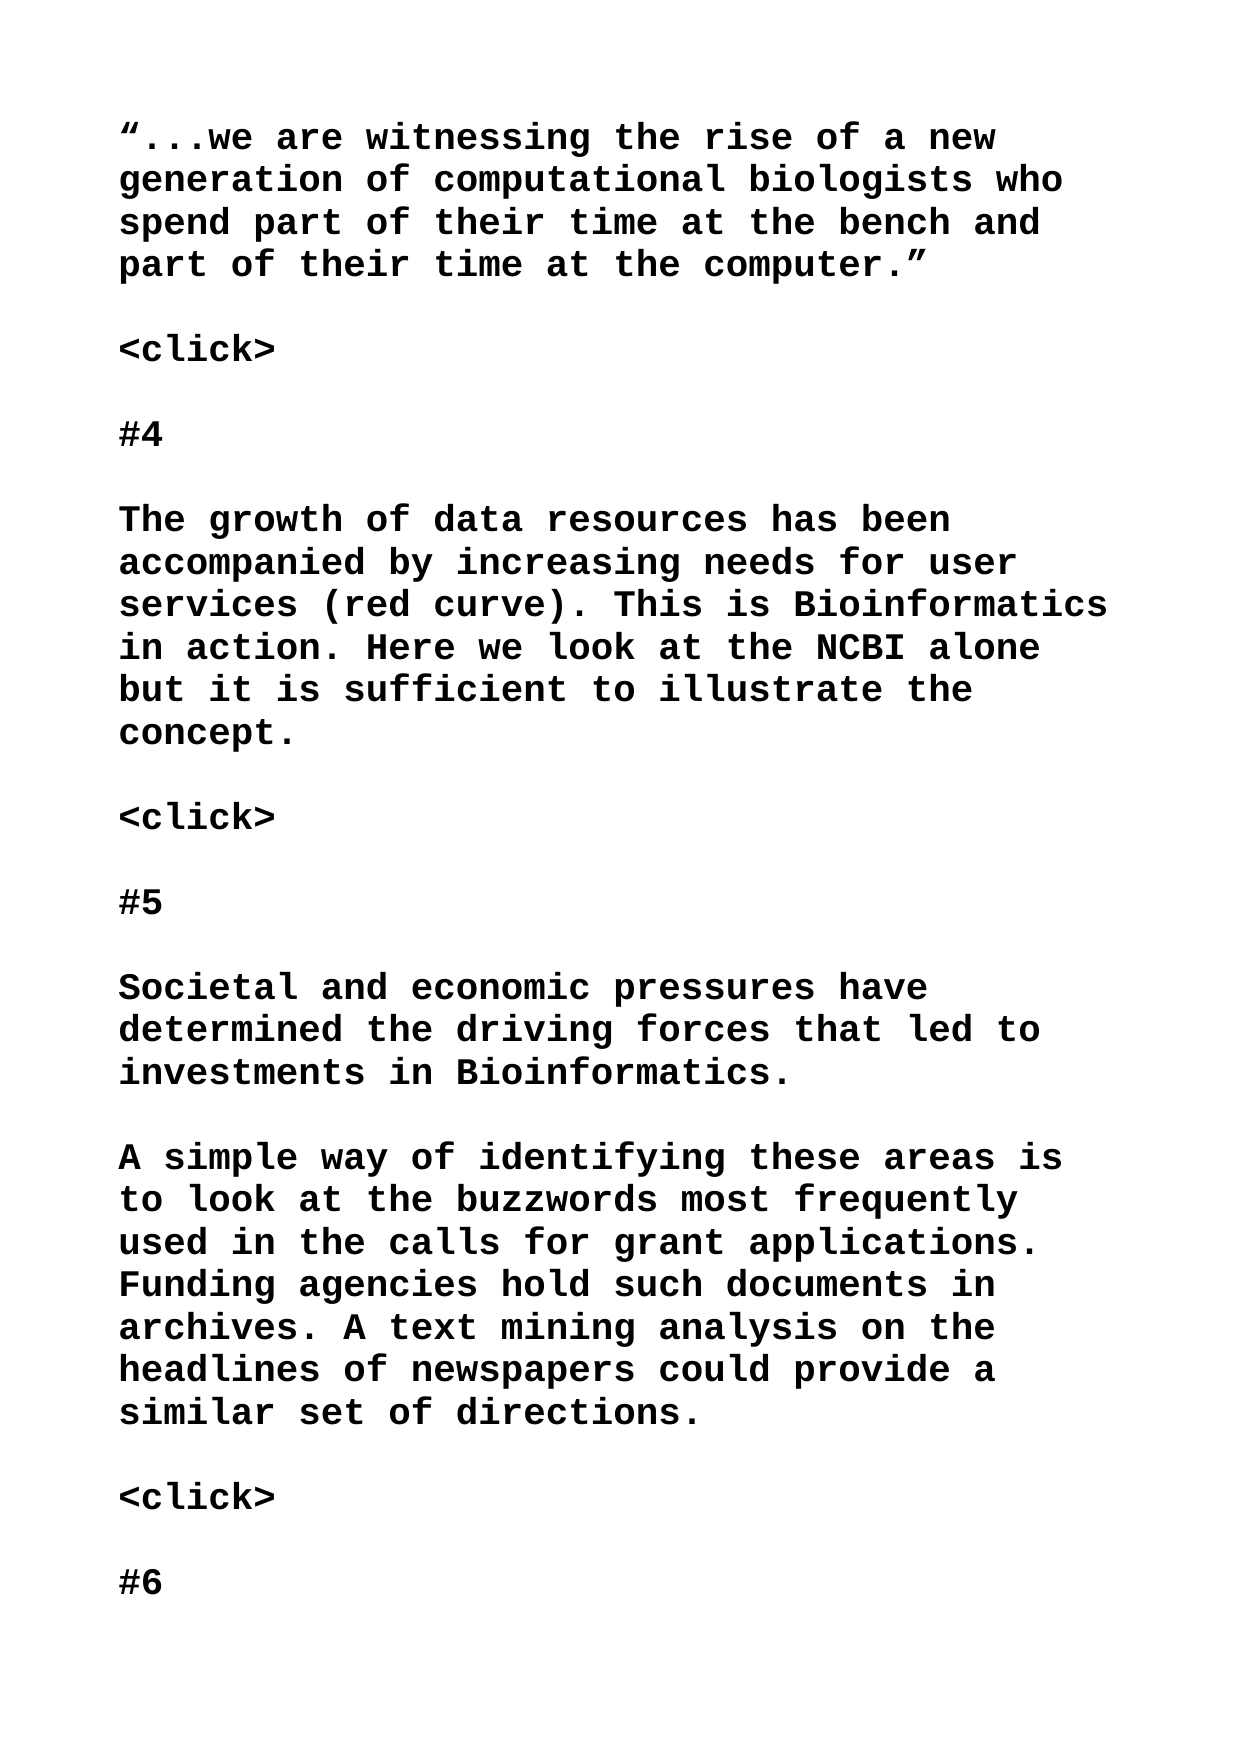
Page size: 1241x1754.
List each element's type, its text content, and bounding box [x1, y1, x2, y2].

text A simple way of identifying these areas is to look at the buzzwords most frequently used in the calls for grant applications. Funding agencies hold such documents in archives. A text mining analysis on the headlines of newspapers could provide a similar set of directions. [118, 1138, 1122, 1436]
text <click> [118, 798, 1122, 841]
text <click> [118, 331, 1122, 373]
text <click> [118, 1478, 1122, 1521]
text #4 [118, 416, 1122, 458]
text spend part of their time at the bench and part of their time at the computer.” [118, 203, 1122, 288]
text “...we are witnessing the rise of a new generation of computational biologists who [118, 118, 1122, 203]
text The growth of data resources has been accompanied by increasing needs for user services (red curve). This is Bioinformatics in action. Here we look at the NCBI alone but it is sufficient to illustrate the concept. [118, 501, 1122, 756]
text #5 [118, 883, 1122, 926]
text #6 [118, 1563, 1122, 1606]
text Societal and economic pressures have determined the driving forces that led to investments in Bioinformatics. [118, 968, 1122, 1096]
